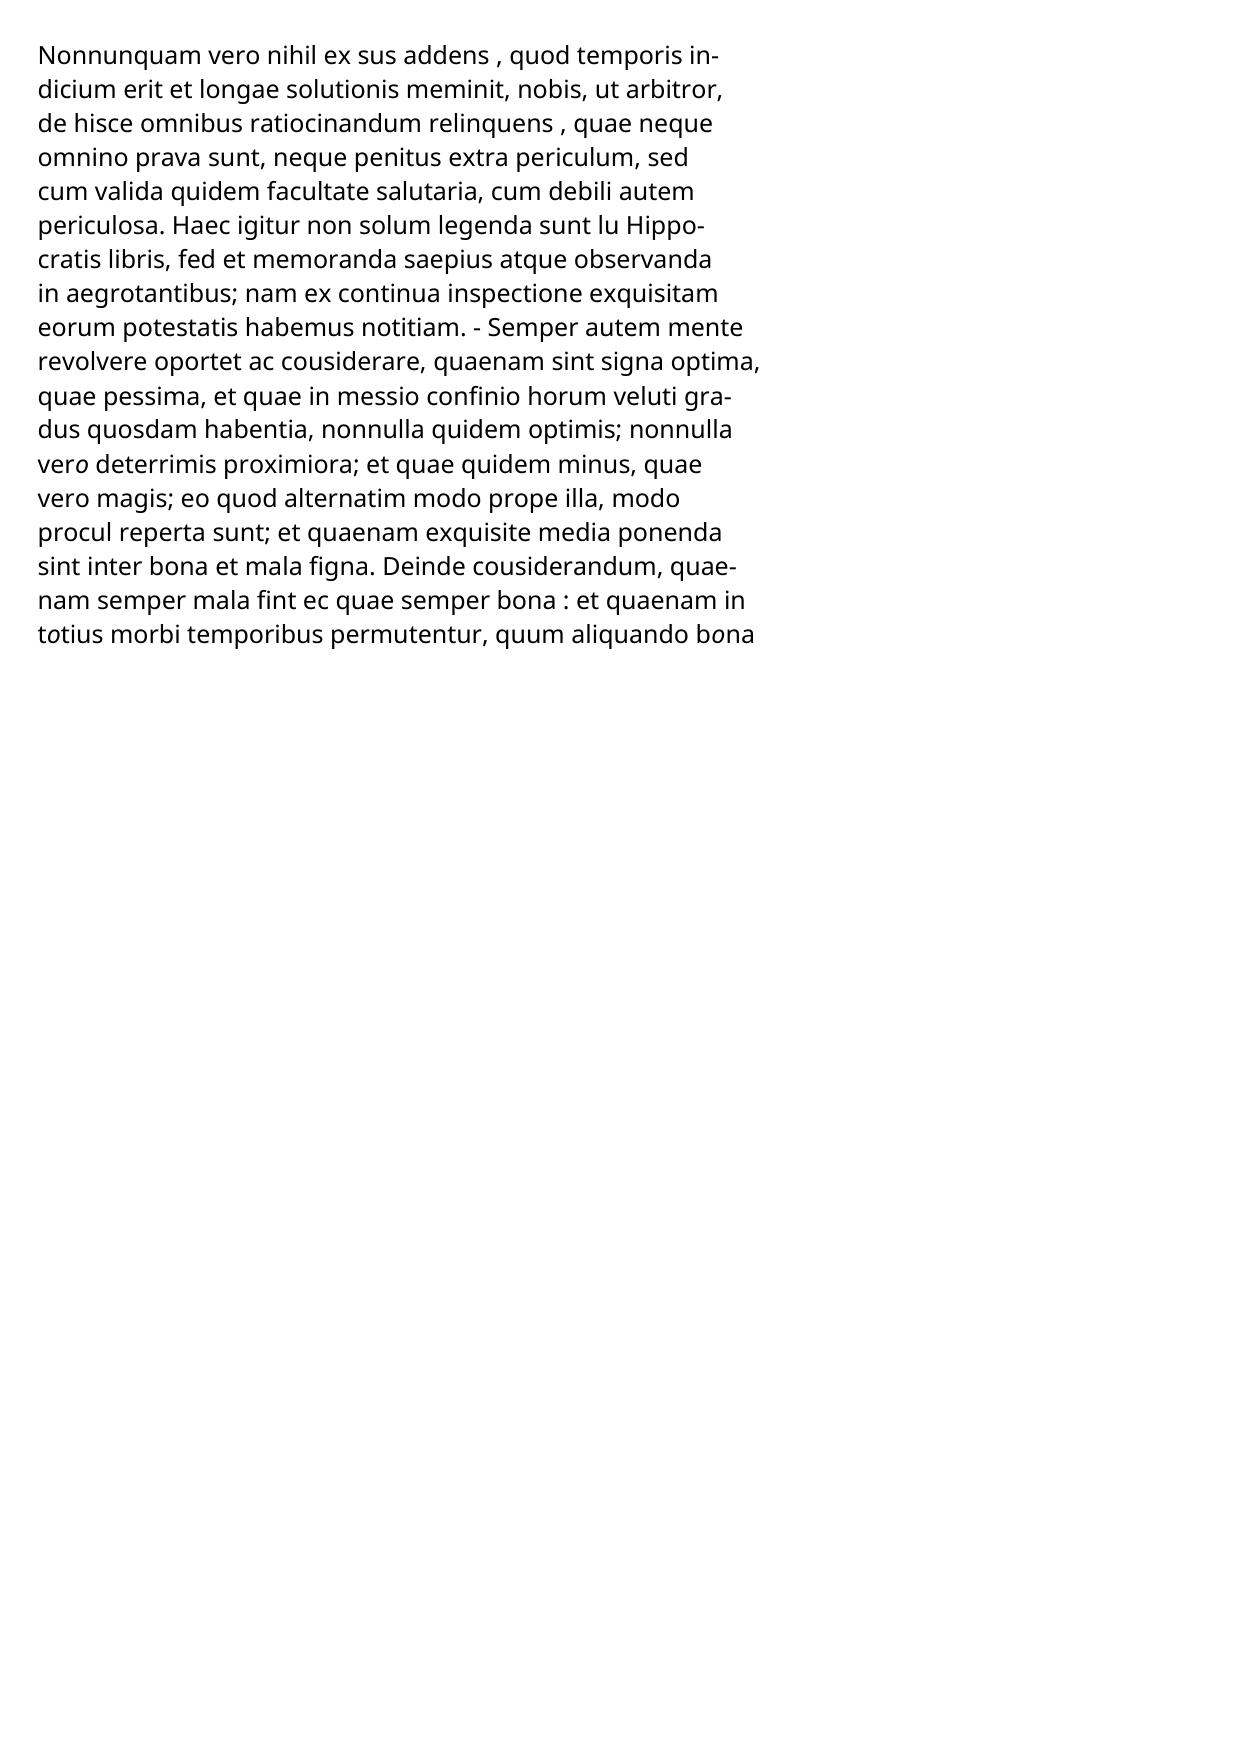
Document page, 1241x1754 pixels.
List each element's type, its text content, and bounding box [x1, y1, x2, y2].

text Nonnunquam vero nihil ex sus addens , quod temporis in- dicium erit et longae solutionis meminit, nobis, ut arbitror, de hisce omnibus ratiocinandum relinquens , quae neque omnino prava sunt, neque penitus extra periculum, sed cum valida quidem facultate salutaria, cum debili autem periculosa. Haec igitur non solum legenda sunt lu Hippo- cratis libris, fed et memoranda saepius atque observanda in aegrotantibus; nam ex continua inspectione exquisitam eorum potestatis habemus notitiam. - Semper autem mente revolvere oportet ac cousiderare, quaenam sint signa optima, quae pessima, et quae in messio confinio horum veluti gra- dus quosdam habentia, nonnulla quidem optimis; nonnulla vero deterrimis proximiora; et quae quidem minus, quae vero magis; eo quod alternatim modo prope illa, modo procul reperta sunt; et quaenam exquisite media ponenda sint inter bona et mala figna. Deinde cousiderandum, quae- nam semper mala fint ec quae semper bona : et quaenam in totius morbi temporibus permutentur, quum aliquando bona [37, 37, 1203, 651]
